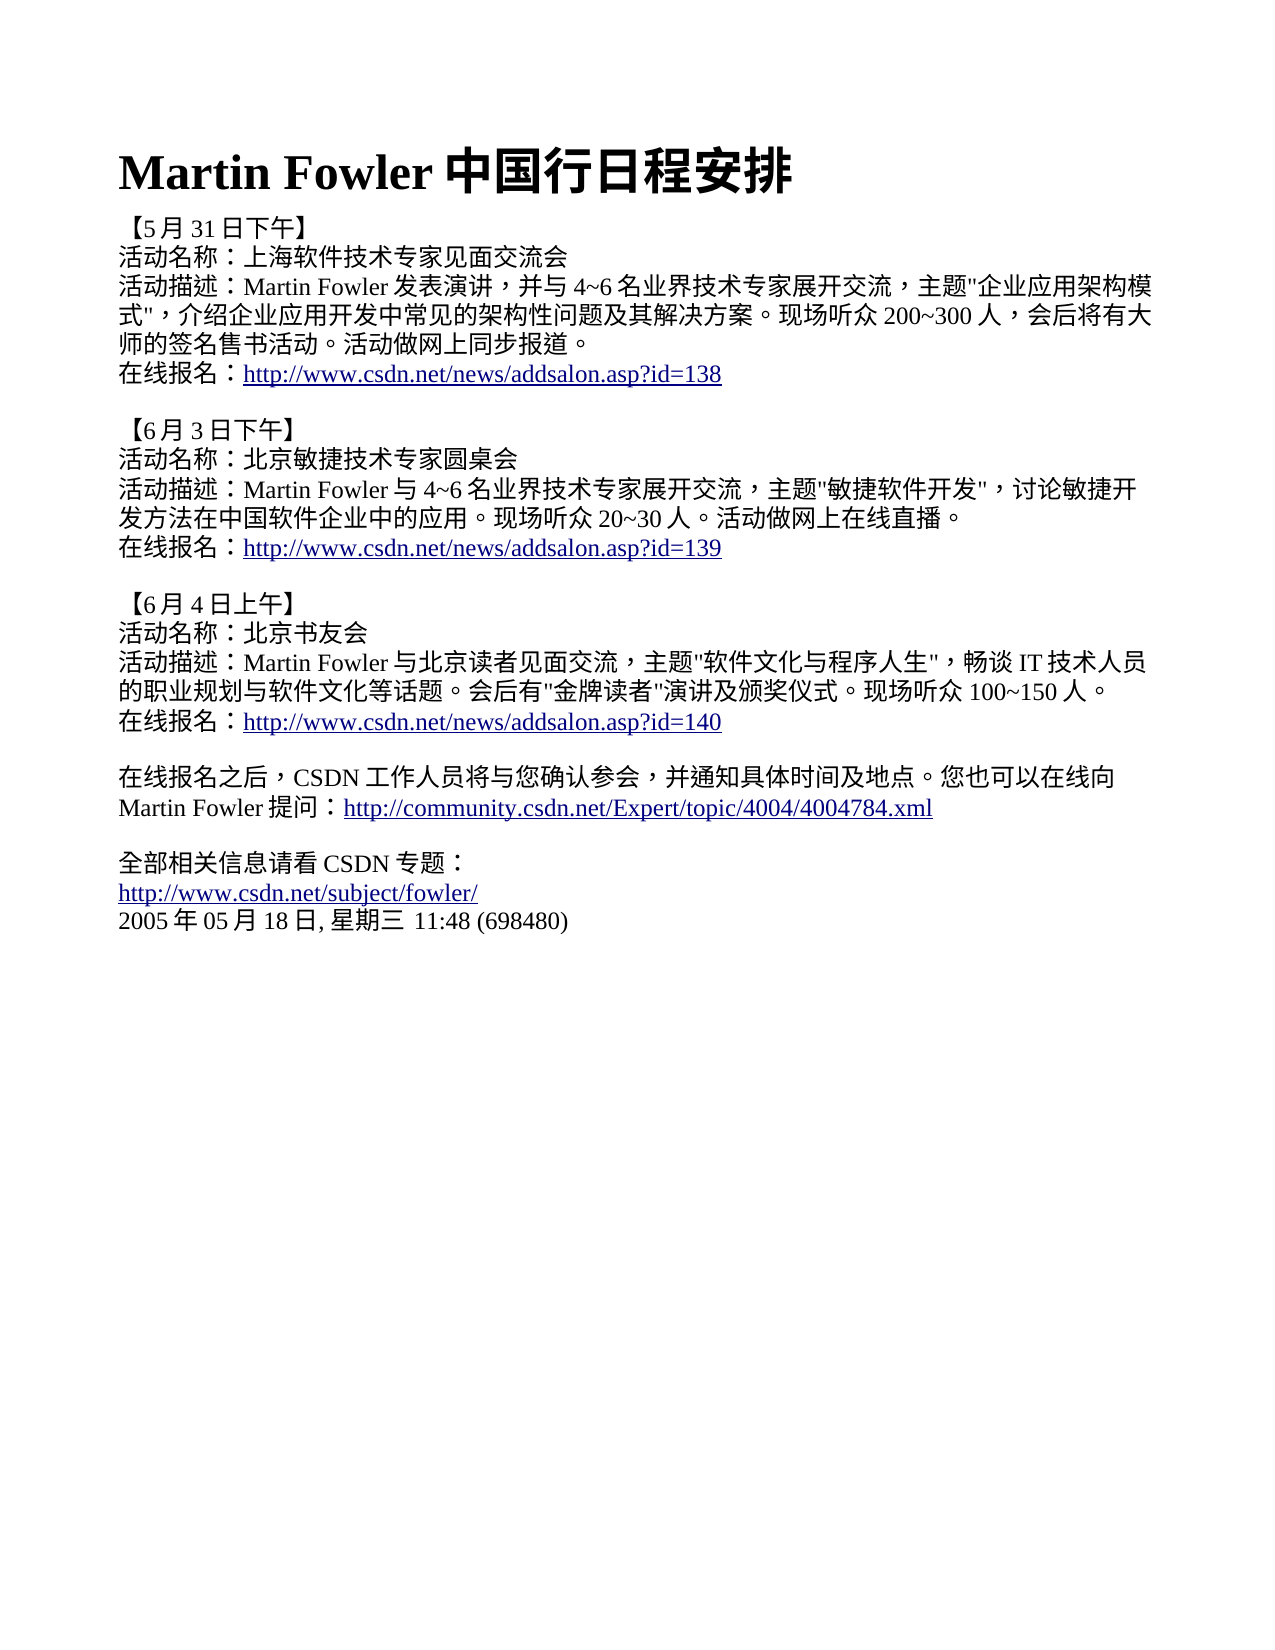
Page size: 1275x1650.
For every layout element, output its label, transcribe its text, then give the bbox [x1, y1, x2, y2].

text 2005年05月18日, 星期三 11:48 (698480) [118, 907, 1157, 936]
text 【5月31日下午】 活动名称：上海软件技术专家见面交流会 活动描述：Martin Fowler发表演讲，并与4~6名业界技术专家展开交流，主题"企业应用架构模式"，介绍企业应用开发中常见的架构性问题及其解决方案。现场听众200~300人，会后将有大师的签名售书活动。活动做网上同步报道。 在线报名：http://www.csdn.net/news/addsalon.asp?id=138 【6月3日下午】 活动名称：北京敏捷技术专家圆桌会 活动描述：Martin Fowler与4~6名业界技术专家展开交流，主题"敏捷软件开发"，讨论敏捷开发方法在中国软件企业中的应用。现场听众20~30人。活动做网上在线直播。 在线报名：http://www.csdn.net/news/addsalon.asp?id=139 【6月4日上午】 活动名称：北京书友会 活动描述：Martin Fowler与北京读者见面交流，主题"软件文化与程序人生"，畅谈IT技术人员的职业规划与软件文化等话题。会后有"金牌读者"演讲及颁奖仪式。现场听众100~150人。 在线报名：http://www.csdn.net/news/addsalon.asp?id=140 在线报名之后，CSDN工作人员将与您确认参会，并通知具体时间及地点。您也可以在线向Martin Fowler提问：http://community.csdn.net/Expert/topic/4004/4004784.xml 全部相关信息请看CSDN专题： http://www.csdn.net/subject/fowler/ [118, 214, 1157, 907]
subtitle Martin Fowler中国行日程安排 [118, 143, 1157, 201]
